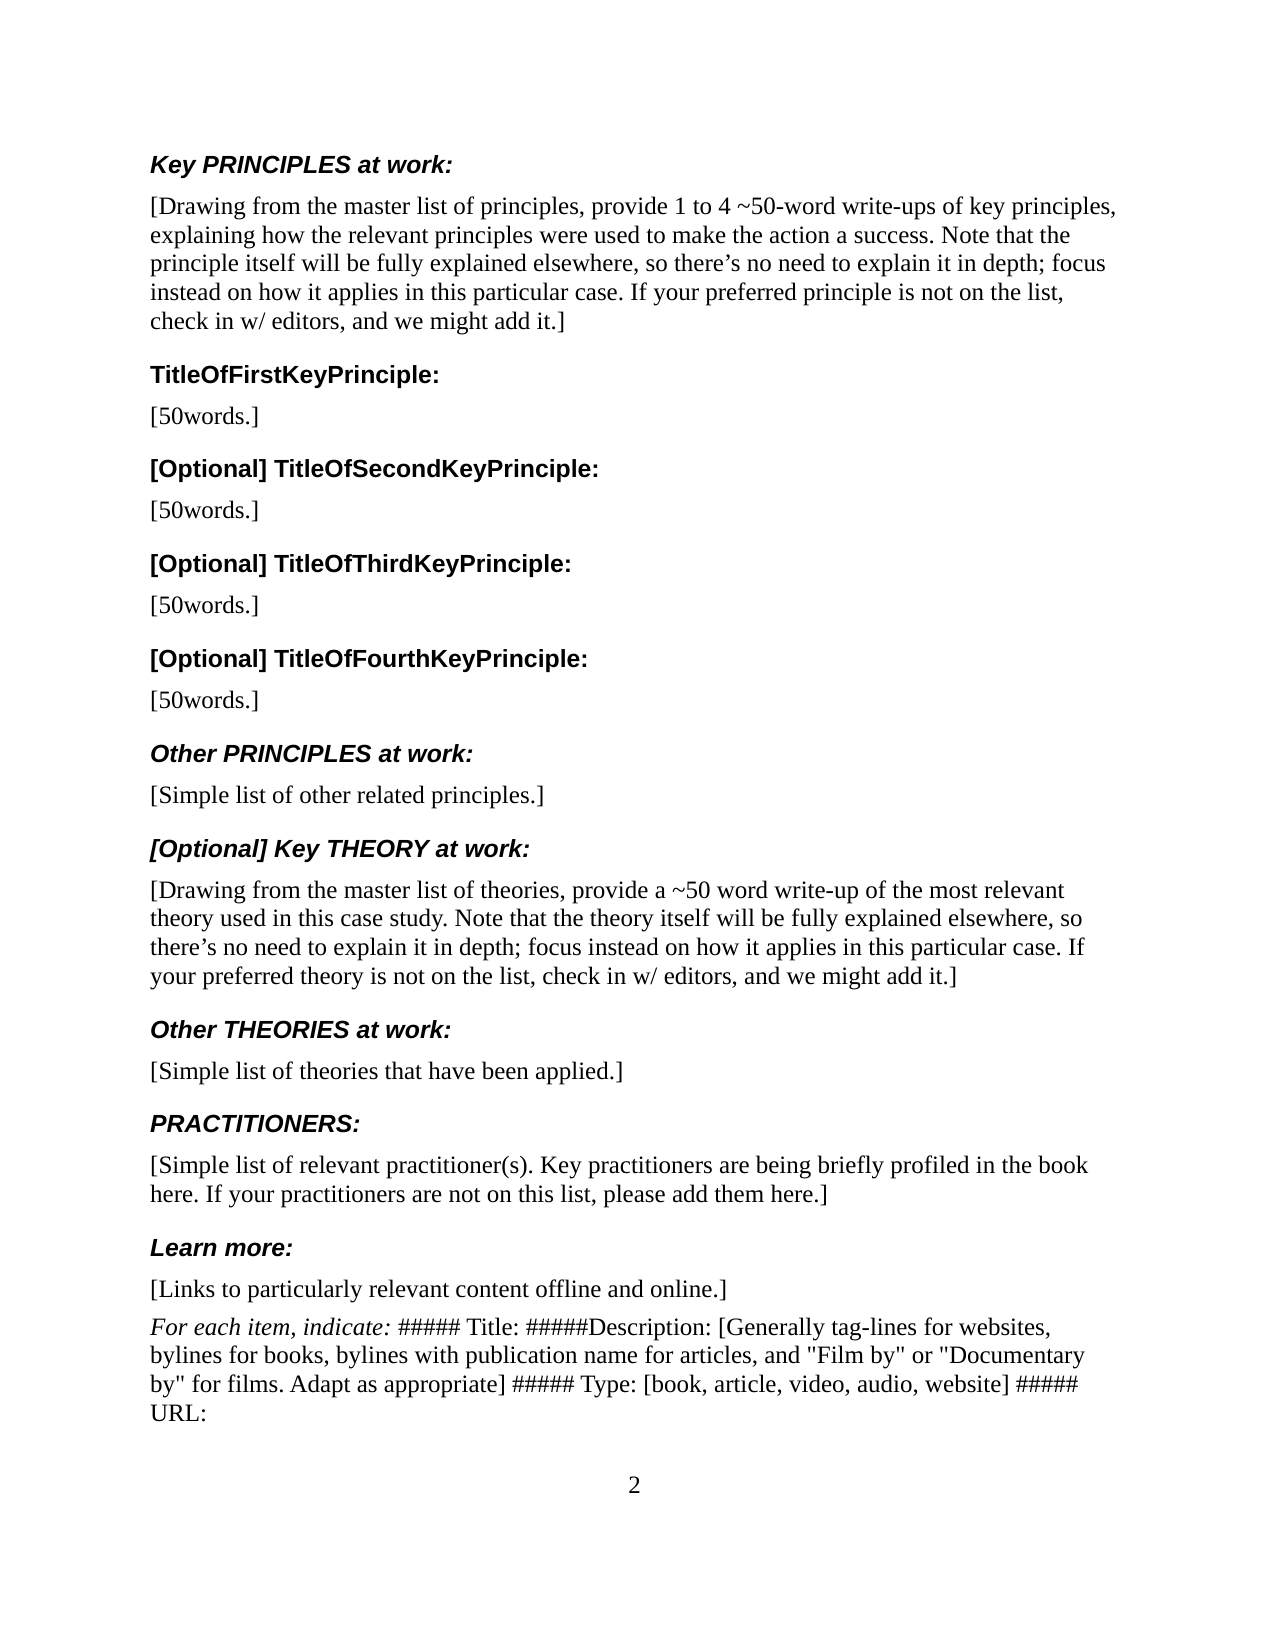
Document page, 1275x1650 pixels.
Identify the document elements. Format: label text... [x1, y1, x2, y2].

text [Drawing from the master list of theories, provide a ~50 word write-up of the most relevant theory used in this case study. Note that the theory itself will be fully explained elsewhere, so there’s no need to explain it in depth; focus instead on how it applies in this particular case. If your preferred theory is not on the list, check in w/ editors, and we might add it.] [150, 875, 1125, 990]
subtitle Other PRINCIPLES at work: [150, 739, 1125, 767]
text [Simple list of other related principles.] [150, 780, 1125, 809]
text [50words.] [150, 401, 1125, 429]
text [Simple list of theories that have been applied.] [150, 1056, 1125, 1084]
subtitle [Optional] Key THEORY at work: [150, 834, 1125, 862]
subtitle [Optional] TitleOfSecondKeyPrinciple: [150, 454, 1125, 483]
text [Simple list of relevant practitioner(s). Key practitioners are being briefly profiled in the book here. If your practitioners are not on this list, please add them here.] [150, 1151, 1125, 1208]
subtitle TitleOfFirstKeyPrinciple: [150, 360, 1125, 388]
subtitle [Optional] TitleOfThirdKeyPrinciple: [150, 549, 1125, 578]
text [50words.] [150, 685, 1125, 714]
subtitle Learn more: [150, 1233, 1125, 1262]
text For each item, indicate: ##### Title: #####Description: [Generally tag-lines for websites, bylines for books, bylines with publication name for articles, and "Film by" or "Documentary by" for films. Adapt as appropriate] ##### Type: [book, article, video, audio, website] ##### URL: [150, 1312, 1125, 1427]
text [50words.] [150, 496, 1125, 524]
subtitle Key PRINCIPLES at work: [150, 150, 1125, 178]
subtitle Other THEORIES at work: [150, 1015, 1125, 1043]
text [Links to particularly relevant content offline and online.] [150, 1274, 1125, 1303]
text [50words.] [150, 590, 1125, 619]
subtitle [Optional] TitleOfFourthKeyPrinciple: [150, 644, 1125, 673]
subtitle PRACTITIONERS: [150, 1109, 1125, 1138]
text [Drawing from the master list of principles, provide 1 to 4 ~50-word write-ups of key principles, explaining how the relevant principles were used to make the action a success. Note that the principle itself will be fully explained elsewhere, so there’s no need to explain it in depth; focus instead on how it applies in this particular case. If your preferred principle is not on the list, check in w/ editors, and we might add it.] [150, 191, 1125, 335]
